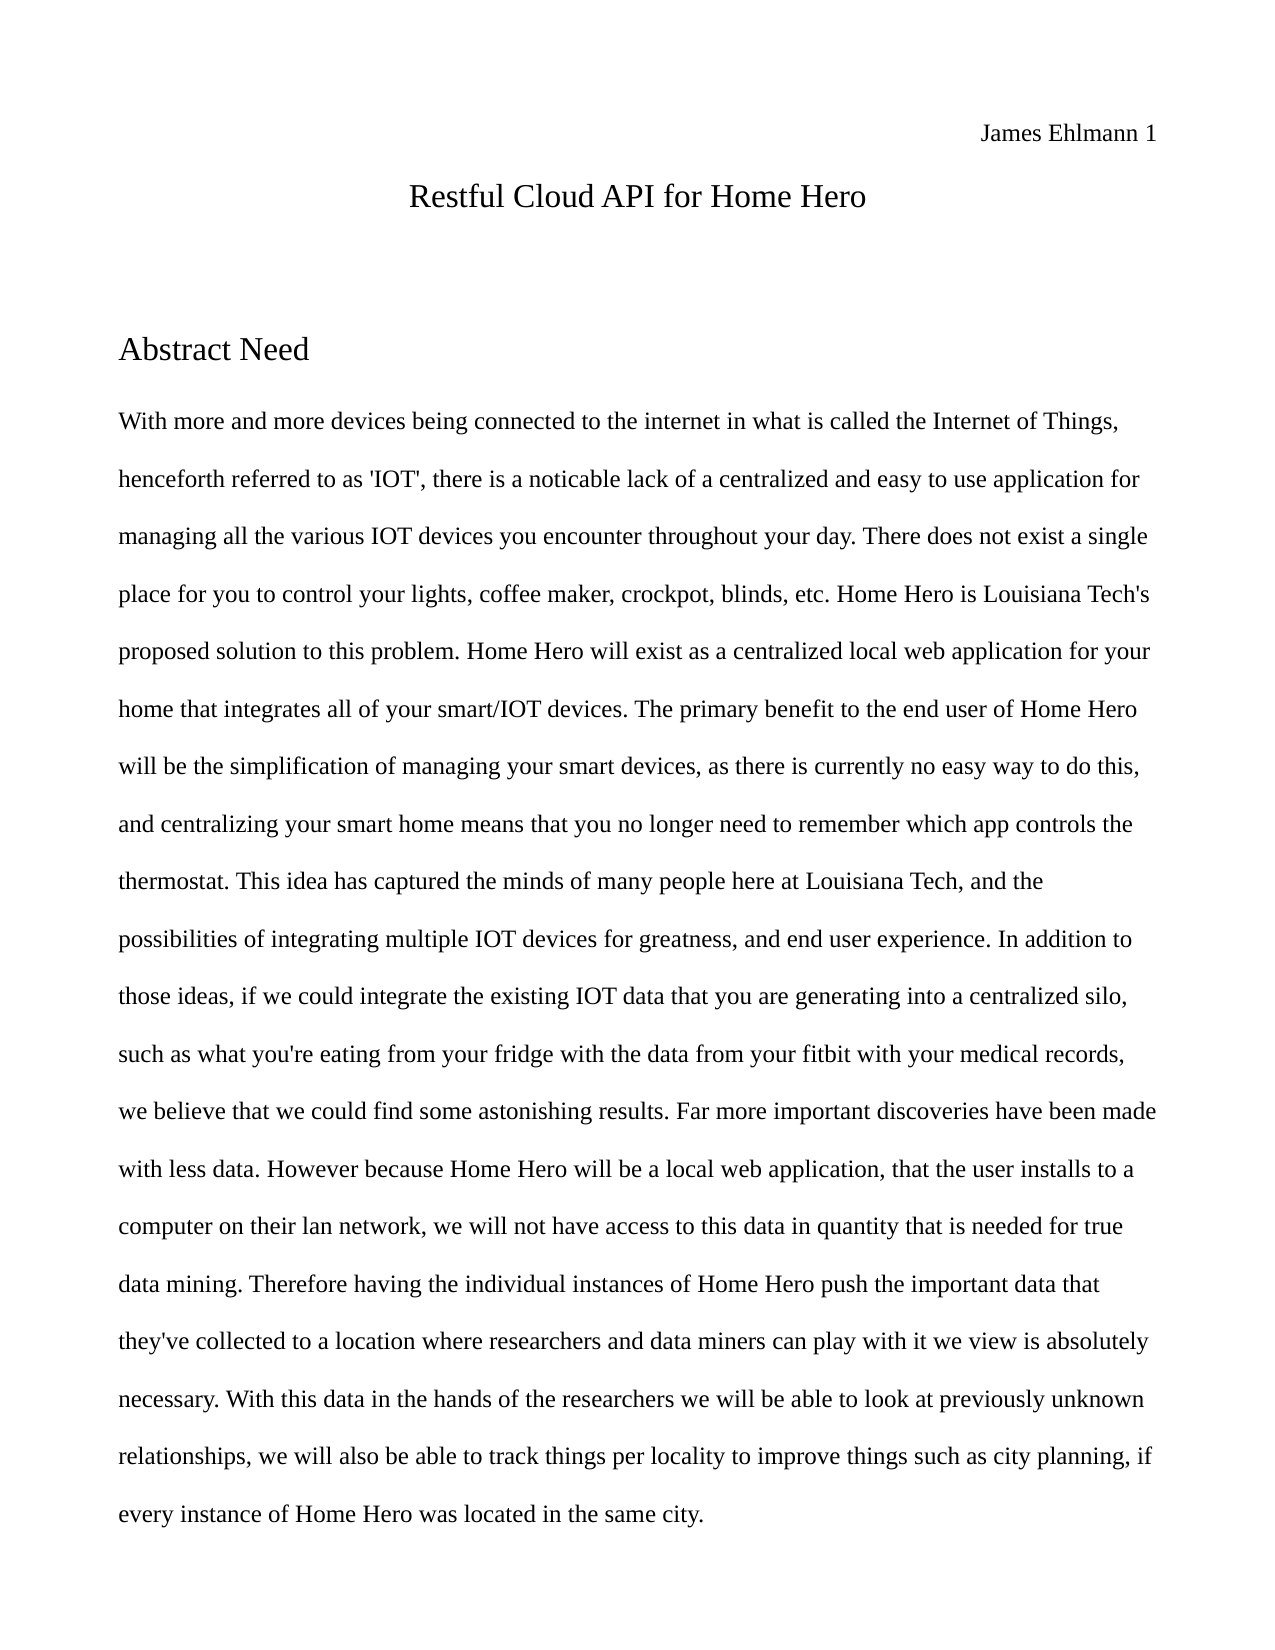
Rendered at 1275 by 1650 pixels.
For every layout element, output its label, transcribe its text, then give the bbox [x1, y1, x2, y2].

text With more and more devices being connected to the internet in what is called the Internet of Things, henceforth referred to as 'IOT', there is a noticable lack of a centralized and easy to use application for managing all the various IOT devices you encounter throughout your day. There does not exist a single place for you to control your lights, coffee maker, crockpot, blinds, etc. Home Hero is Louisiana Tech's proposed solution to this problem. Home Hero will exist as a centralized local web application for your home that integrates all of your smart/IOT devices. The primary benefit to the end user of Home Hero will be the simplification of managing your smart devices, as there is currently no easy way to do this, and centralizing your smart home means that you no longer need to remember which app controls the thermostat. This idea has captured the minds of many people here at Louisiana Tech, and the possibilities of integrating multiple IOT devices for greatness, and end user experience. In addition to those ideas, if we could integrate the existing IOT data that you are generating into a centralized silo, such as what you're eating from your fridge with the data from your fitbit with your medical records, we believe that we could find some astonishing results. Far more important discoveries have been made with less data. However because Home Hero will be a local web application, that the user installs to a computer on their lan network, we will not have access to this data in quantity that is needed for true data mining. Therefore having the individual instances of Home Hero push the important data that they've collected to a location where researchers and data miners can play with it we view is absolutely necessary. With this data in the hands of the researchers we will be able to look at previously unknown relationships, we will also be able to track things per locality to improve things such as city planning, if every instance of Home Hero was located in the same city. [118, 406, 1157, 1528]
text Restful Cloud API for Home Hero [118, 176, 1157, 215]
text Abstract Need [118, 330, 1157, 368]
